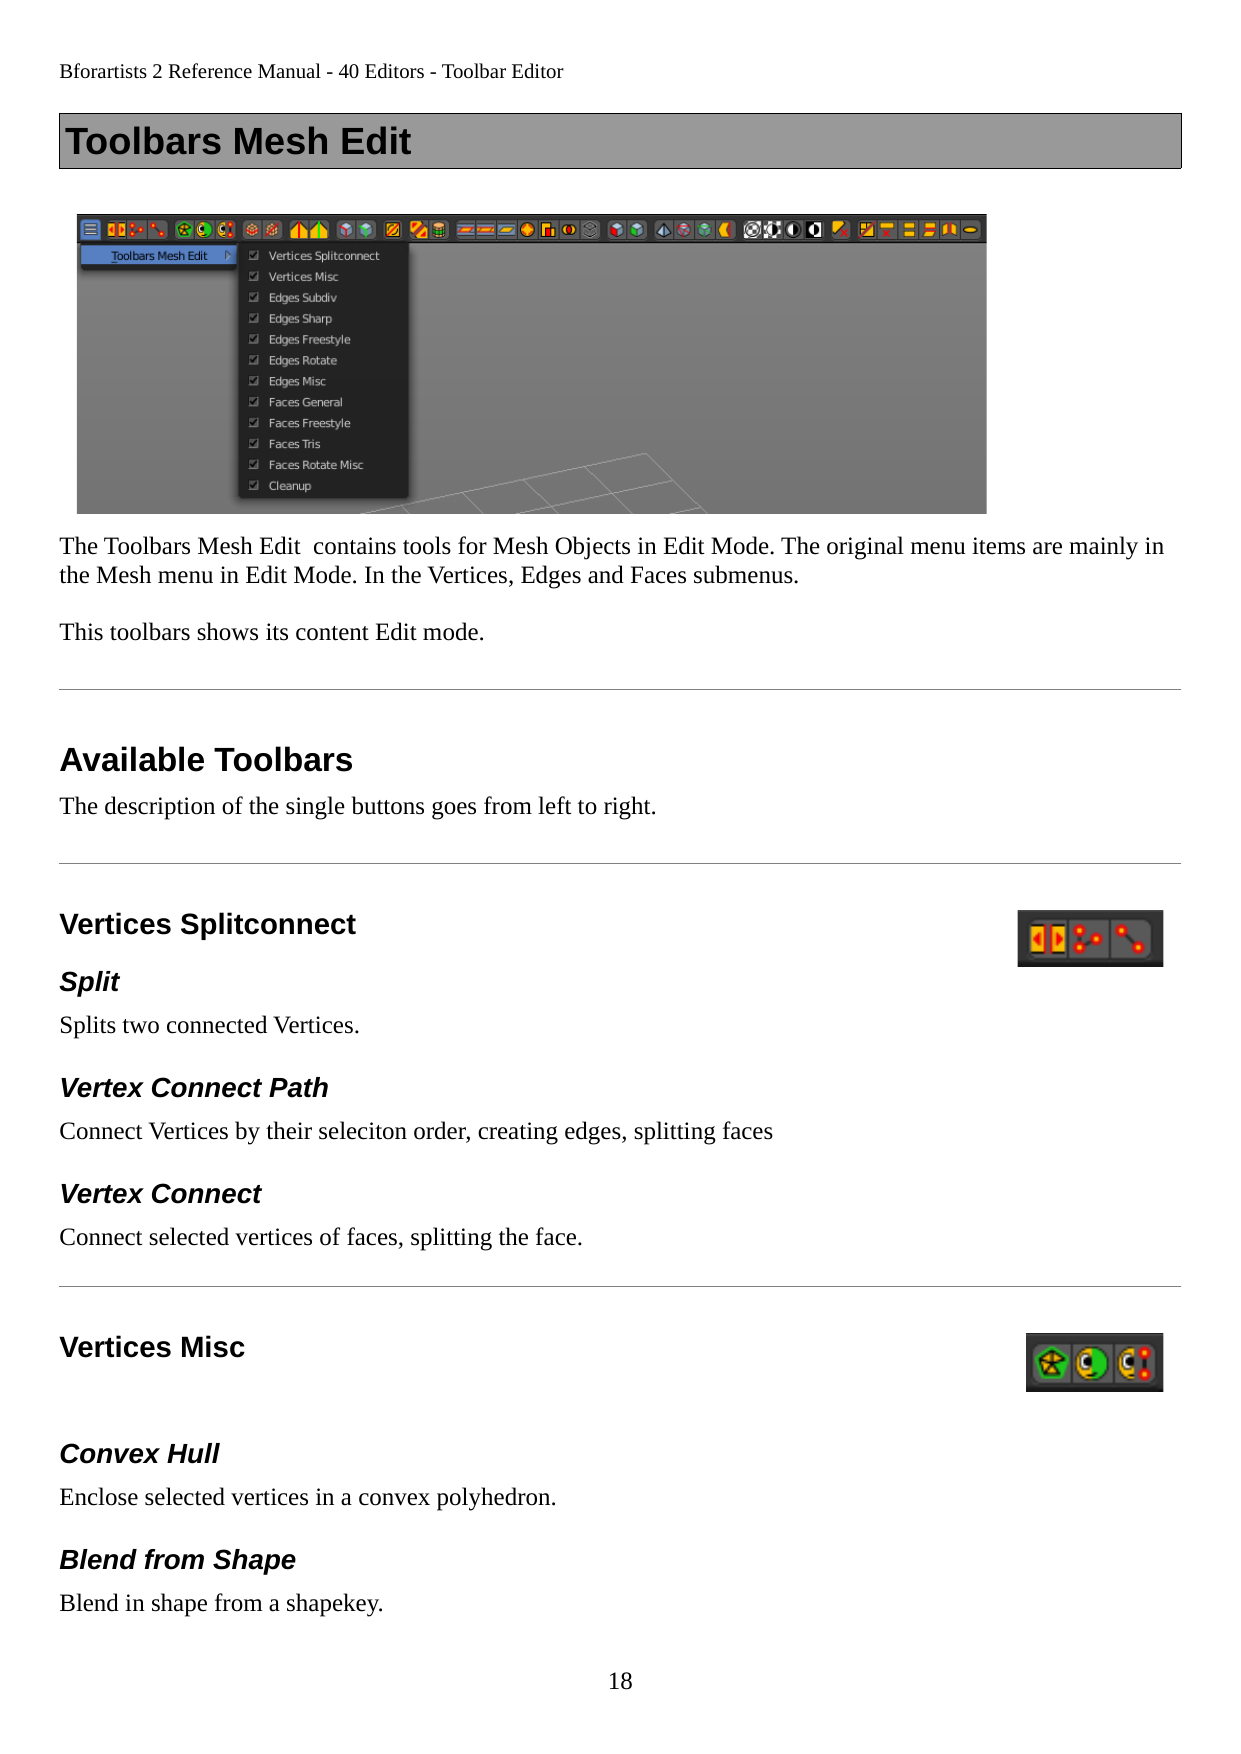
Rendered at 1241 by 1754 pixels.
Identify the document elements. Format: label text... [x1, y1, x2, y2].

subtitle Split [59, 966, 1181, 998]
table_header Toolbars Mesh Edit [60, 114, 1181, 168]
subtitle Convex Hull [59, 1438, 1181, 1469]
text Blend in shape from a shapekey. [59, 1588, 1181, 1617]
text The description of the single buttons goes from left to right. [59, 791, 1181, 819]
subtitle Vertices Misc [59, 1330, 1181, 1364]
picture [1026, 1333, 1164, 1392]
subtitle Available Toolbars [59, 740, 1181, 778]
text Enclose selected vertices in a convex polyhedron. [59, 1482, 1181, 1511]
text This toolbars shows its content Edit mode. [59, 617, 1181, 646]
picture [76, 214, 987, 514]
subtitle Vertex Connect [59, 1178, 1181, 1209]
text The Toolbars Mesh Edit contains tools for Mesh Objects in Edit Mode. The original menu items are mainly in the Mesh menu in Edit Mode. In the Vertices, Edges and Faces submenus. [59, 197, 1181, 588]
subtitle Vertices Splitconnect [59, 907, 1181, 941]
subtitle Vertex Connect Path [59, 1072, 1181, 1104]
text Splits two connected Vertices. [59, 1010, 1181, 1039]
picture [1017, 910, 1164, 967]
text Connect selected vertices of faces, splitting the face. [59, 1222, 1181, 1251]
subtitle Blend from Shape [59, 1544, 1181, 1576]
text Connect Vertices by their seleciton order, creating edges, splitting faces [59, 1116, 1181, 1145]
